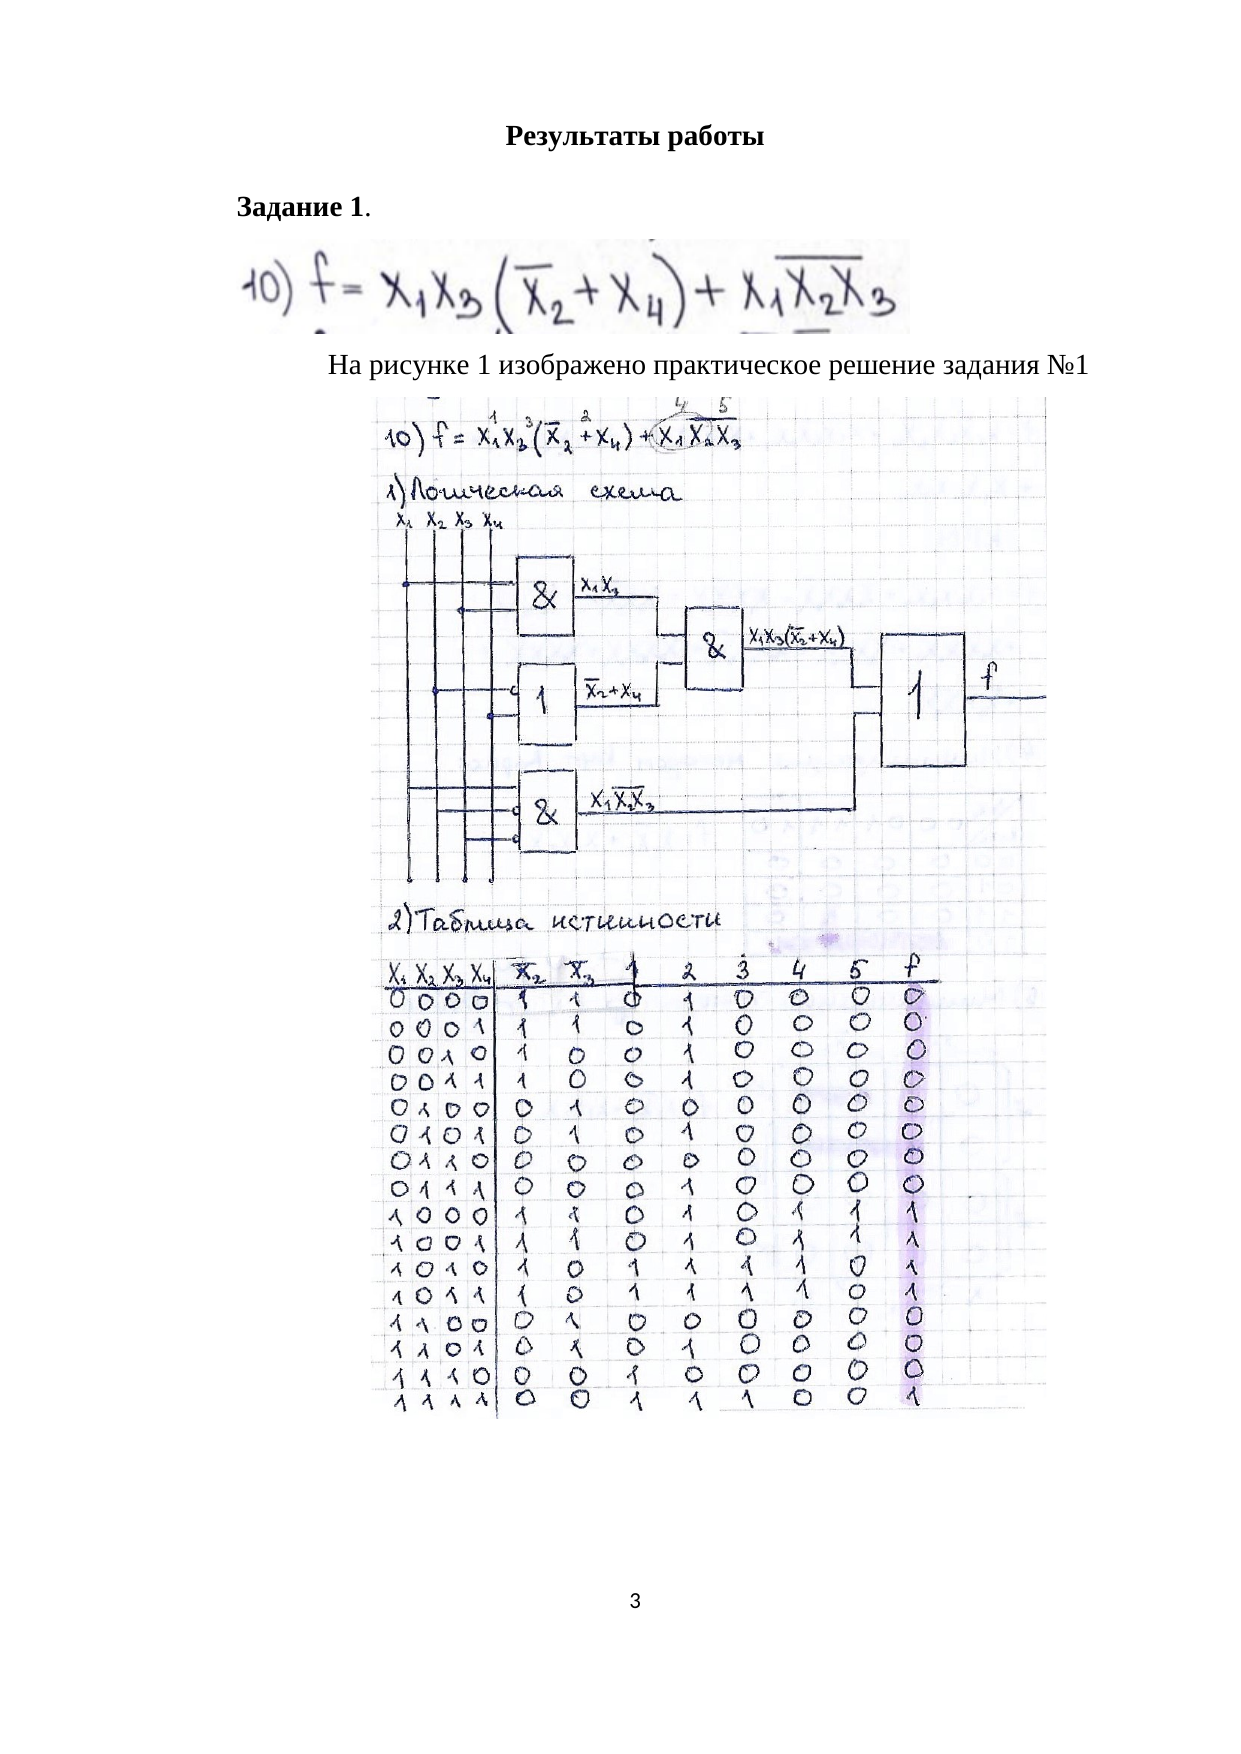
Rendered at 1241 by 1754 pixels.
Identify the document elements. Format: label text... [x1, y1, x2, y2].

text Результаты работы [148, 118, 1122, 152]
picture [236, 239, 910, 334]
picture [370, 397, 1047, 1419]
text Задание 1. [148, 189, 1122, 223]
text На рисунке 1 изображено практическое решение задания №1 [207, 347, 1122, 381]
